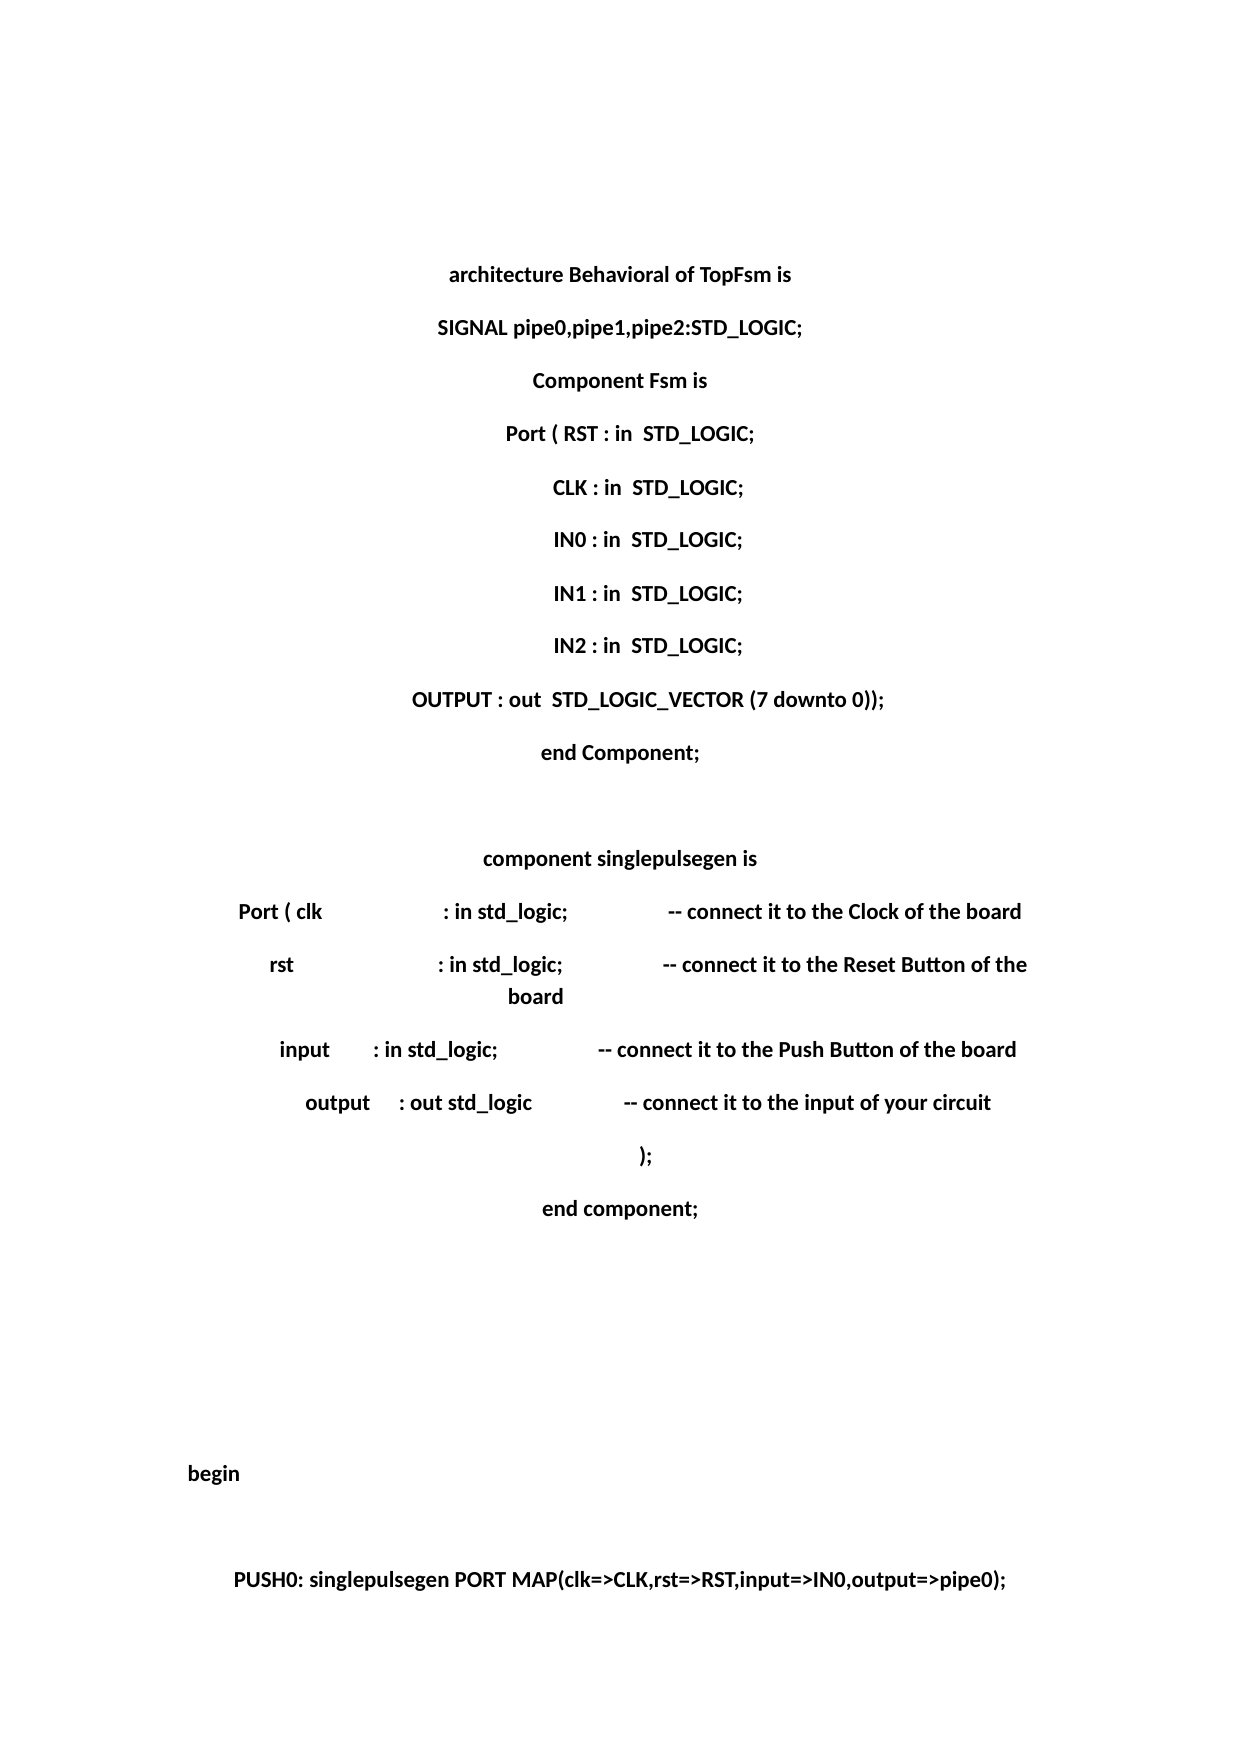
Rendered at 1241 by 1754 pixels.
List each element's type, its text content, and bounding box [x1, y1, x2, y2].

text input : in std_logic; -- connect it to the Push Button of the board [187, 1035, 1053, 1063]
text SIGNAL pipe0,pipe1,pipe2:STD_LOGIC; [187, 313, 1053, 342]
text Port ( clk : in std_logic; -- connect it to the Clock of the board [187, 897, 1053, 925]
text Port ( RST : in STD_LOGIC; [187, 419, 1053, 448]
text rst : in std_logic; -- connect it to the Reset Button of the board [187, 950, 1053, 1010]
text output : out std_logic -- connect it to the input of your circuit [187, 1088, 1053, 1116]
text end component; [187, 1194, 1053, 1222]
text ); [187, 1141, 1053, 1169]
text component singlepulsegen is [187, 844, 1053, 872]
text CLK : in STD_LOGIC; [187, 473, 1053, 501]
text begin [187, 1459, 1053, 1487]
text architecture Behavioral of TopFsm is [187, 261, 1053, 288]
text IN2 : in STD_LOGIC; [187, 632, 1053, 660]
text IN0 : in STD_LOGIC; [187, 526, 1053, 554]
text Component Fsm is [187, 367, 1053, 394]
text OUTPUT : out STD_LOGIC_VECTOR (7 downto 0)); [187, 685, 1053, 713]
text end Component; [187, 738, 1053, 766]
text IN1 : in STD_LOGIC; [187, 579, 1053, 607]
text PUSH0: singlepulsegen PORT MAP(clk=>CLK,rst=>RST,input=>IN0,output=>pipe0); [187, 1565, 1053, 1593]
